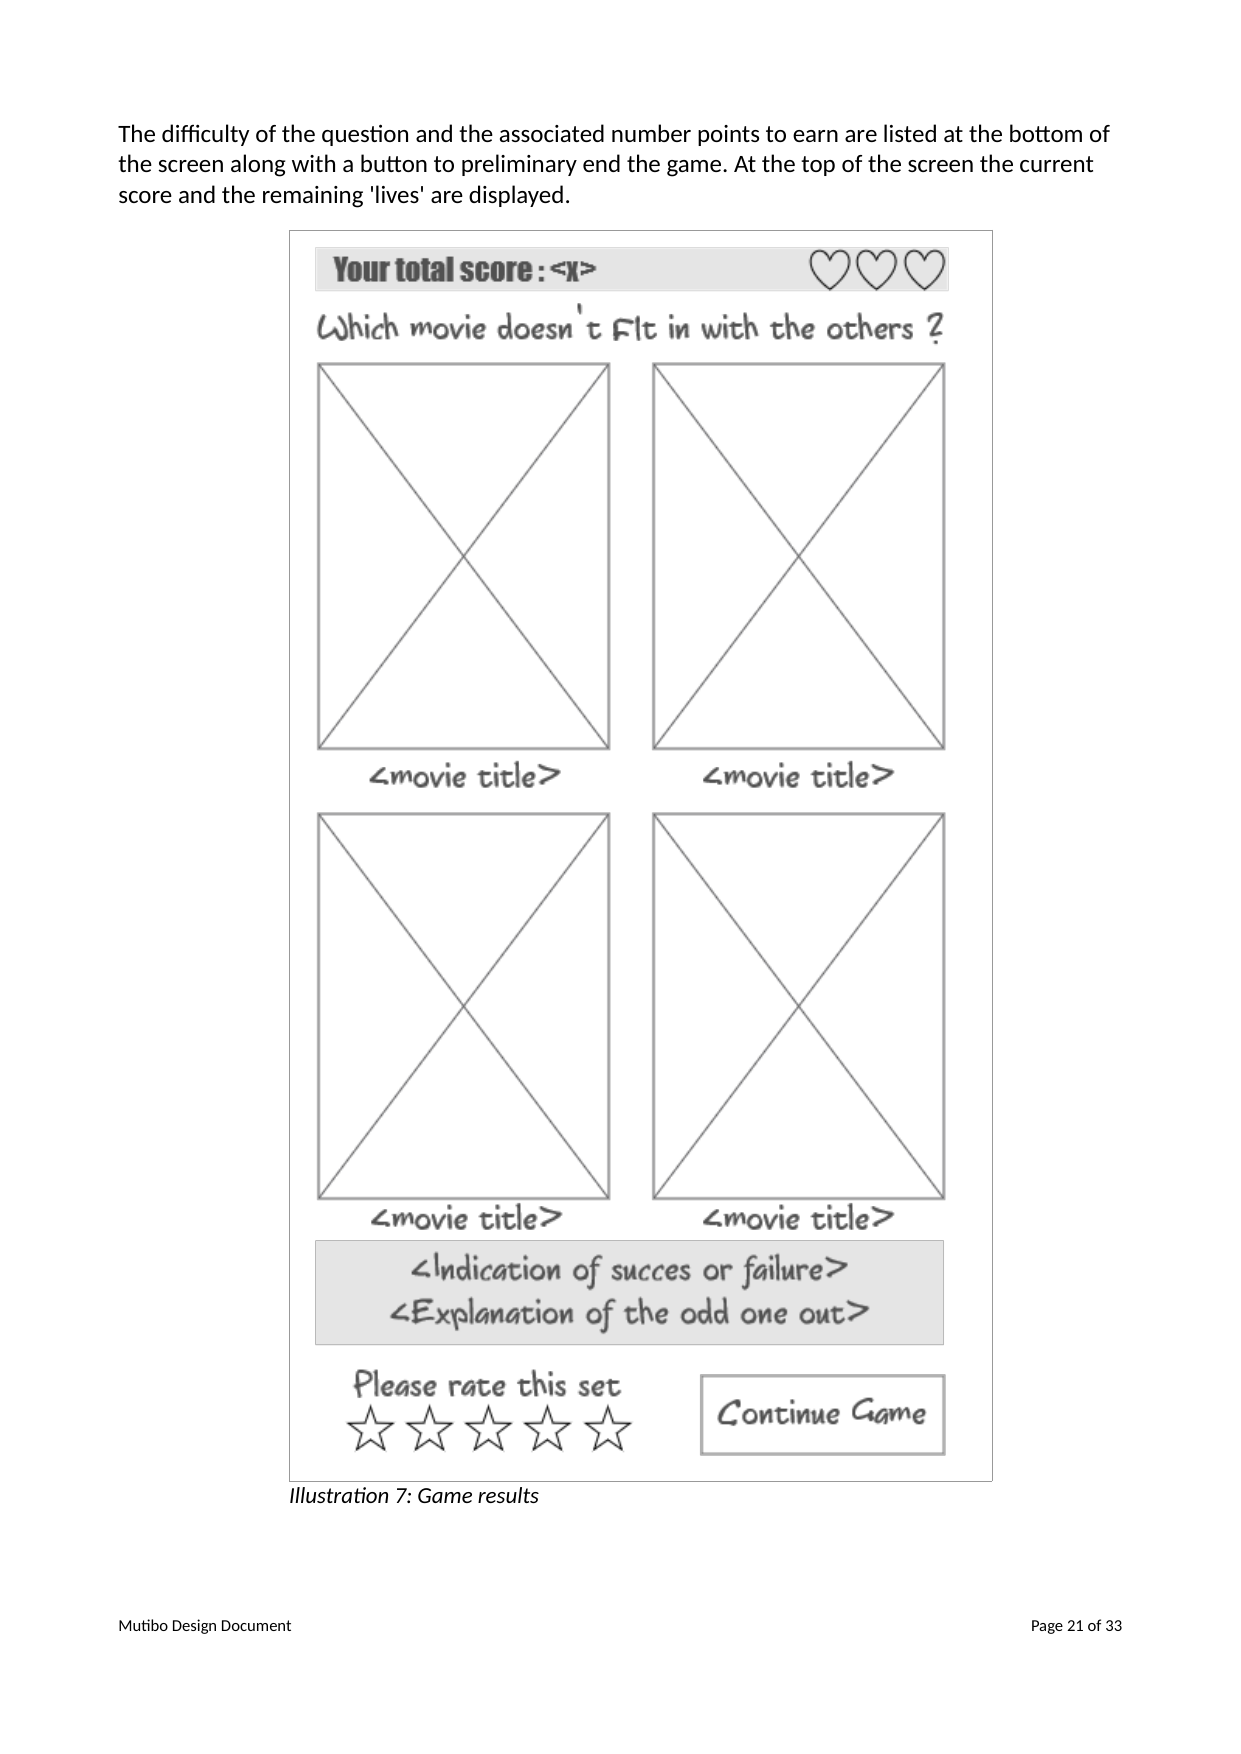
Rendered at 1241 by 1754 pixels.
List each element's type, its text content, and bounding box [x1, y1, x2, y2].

text [290, 231, 992, 1481]
text Illustration 7: Game results [289, 1482, 992, 1509]
text The difficulty of the question and the associated number points to earn are listed at the bottom of the screen along with a button to preliminary end the game. At the top of the screen the current score and the remaining 'lives' are displayed. [118, 118, 1122, 210]
picture [291, 232, 989, 1479]
